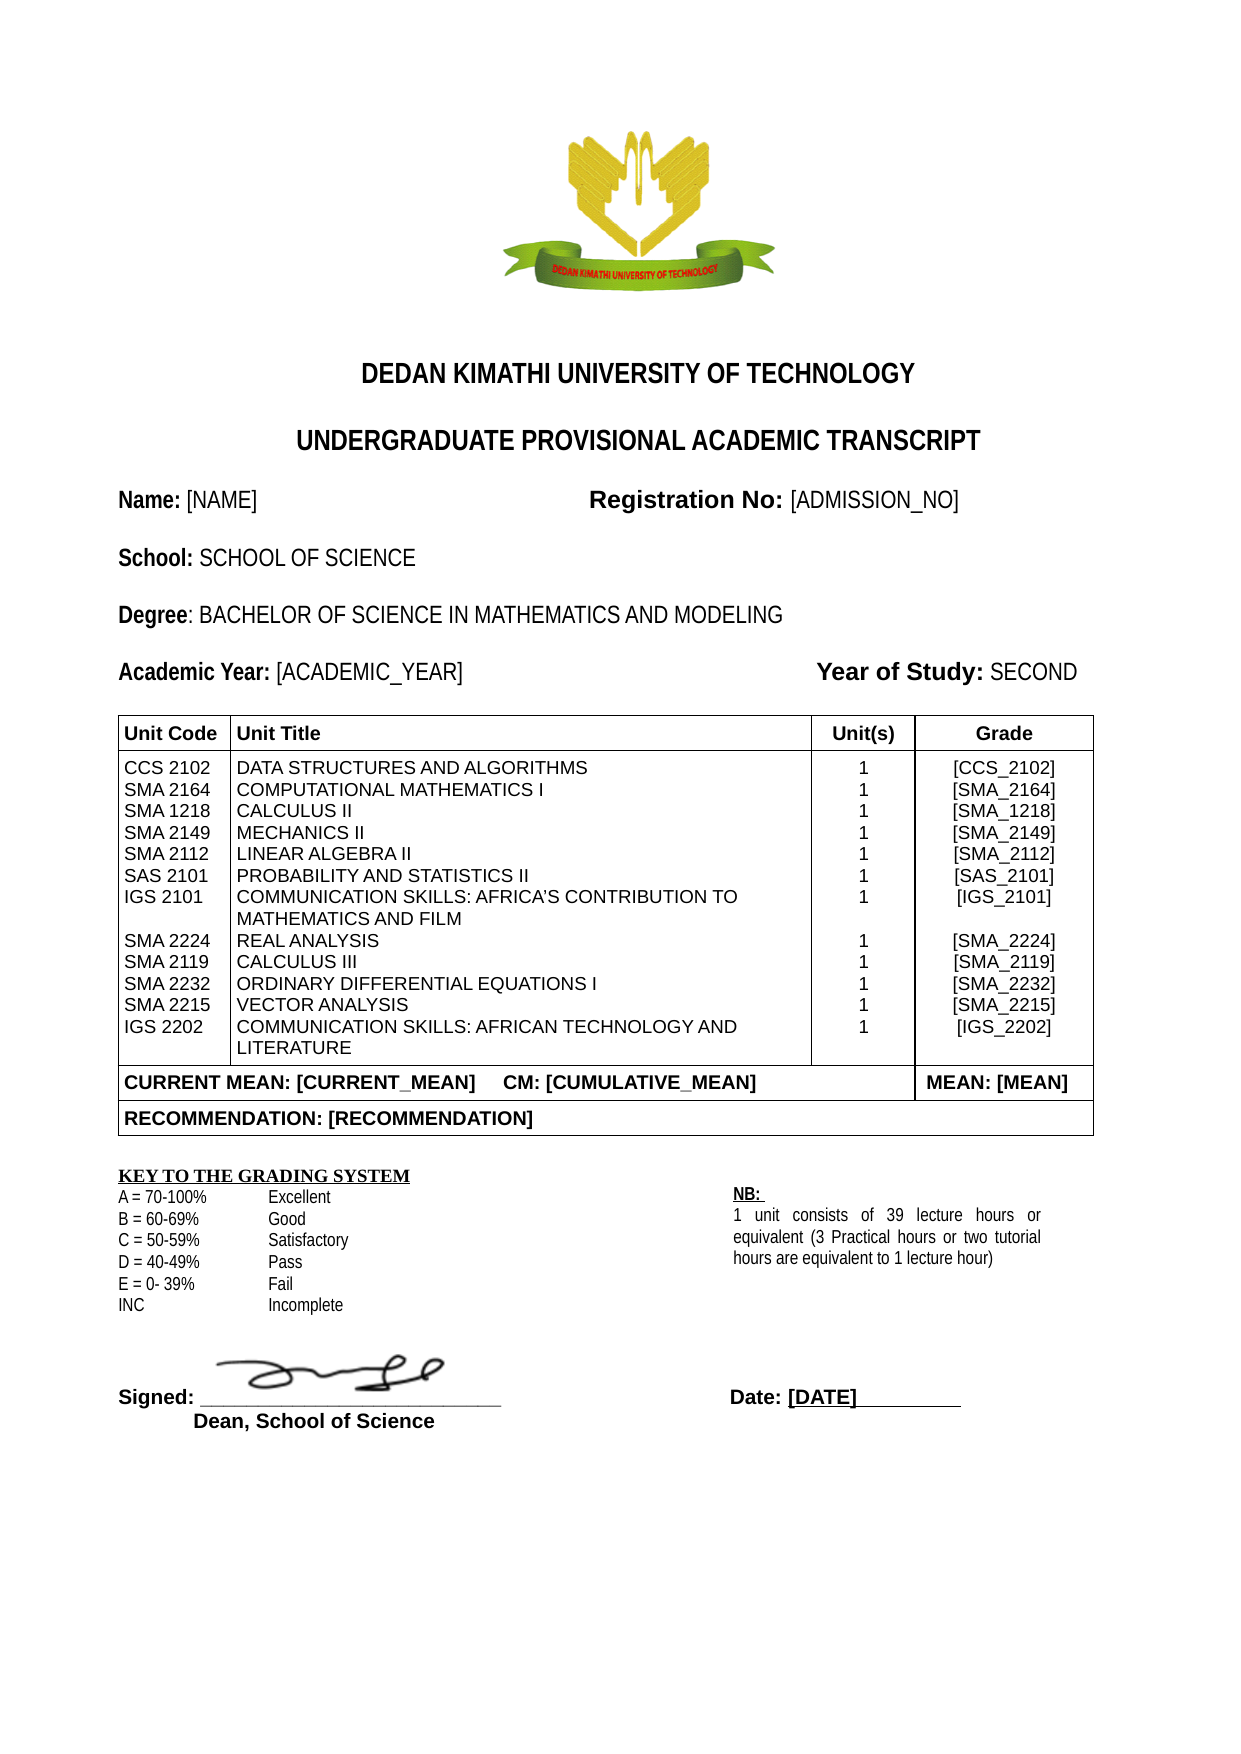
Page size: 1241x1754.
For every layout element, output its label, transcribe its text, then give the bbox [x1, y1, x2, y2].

text KEY TO THE GRADING SYSTEM [118, 1165, 1159, 1186]
text Name: [NAME] Registration No: [ADMISSION_NO] [118, 485, 1159, 514]
table_cell [CCS_2102] [SMA_2164] [SMA_1218] [SMA_2149] [SMA_2112] [SAS_2101] [IGS_2101] [SMA_2224] [SMA_2119] [SMA_2232] [SMA_2215] [IGS_2202] [916, 751, 1093, 1064]
text A = 70-100% Excellent [118, 1186, 1159, 1208]
table_cell MEAN: [MEAN] [916, 1066, 1093, 1100]
table_cell RECOMMENDATION: [RECOMMENDATION] [119, 1101, 1093, 1135]
text D = 40-49% Pass [118, 1251, 1159, 1272]
table_header Grade [916, 716, 1093, 750]
table_cell CCS 2102 SMA 2164 SMA 1218 SMA 2149 SMA 2112 SAS 2101 IGS 2101 SMA 2224 SMA 2119 SMA 2232 SMA 2215 IGS 2202 [119, 751, 230, 1064]
table_cell CURRENT MEAN: [CURRENT_MEAN] CM: [CUMULATIVE_MEAN] [119, 1066, 914, 1100]
table_header Unit(s) [812, 716, 914, 750]
text School: SCHOOL OF SCIENCE [118, 543, 1159, 571]
text DEDAN KIMATHI UNIVERSITY OF TECHNOLOGY [118, 356, 1159, 390]
text Signed: __________________________ Date: [DATE] [118, 1385, 1159, 1409]
text UNDERGRADUATE PROVISIONAL ACADEMIC TRANSCRIPT [118, 423, 1159, 457]
text Degree: BACHELOR OF SCIENCE IN MATHEMATICS AND MODELING [118, 600, 1159, 629]
table_header Unit Code [119, 716, 230, 750]
text Academic Year: [ACADEMIC_YEAR] Year of Study: SECOND [118, 657, 1159, 686]
text Dean, School of Science [118, 1409, 1159, 1433]
text B = 60-69% Good [118, 1208, 1159, 1229]
text INC Incomplete [118, 1294, 1159, 1316]
text C = 50-59% Satisfactory [118, 1229, 1159, 1251]
text E = 0- 39% Fail [118, 1272, 1159, 1294]
table_cell DATA STRUCTURES AND ALGORITHMS COMPUTATIONAL MATHEMATICS I CALCULUS II MECHANICS II LINEAR ALGEBRA II PROBABILITY AND STATISTICS II COMMUNICATION SKILLS: AFRICA’S CONTRIBUTION TO MATHEMATICS AND FILM REAL ANALYSIS CALCULUS III ORDINARY DIFFERENTIAL EQUATIONS I VECTOR ANALYSIS COMMUNICATION SKILLS: AFRICAN TECHNOLOGY AND LITERATURE [231, 751, 811, 1064]
table_header Unit Title [231, 716, 811, 750]
table_cell 1 1 1 1 1 1 1 1 1 1 1 1 [812, 751, 914, 1064]
